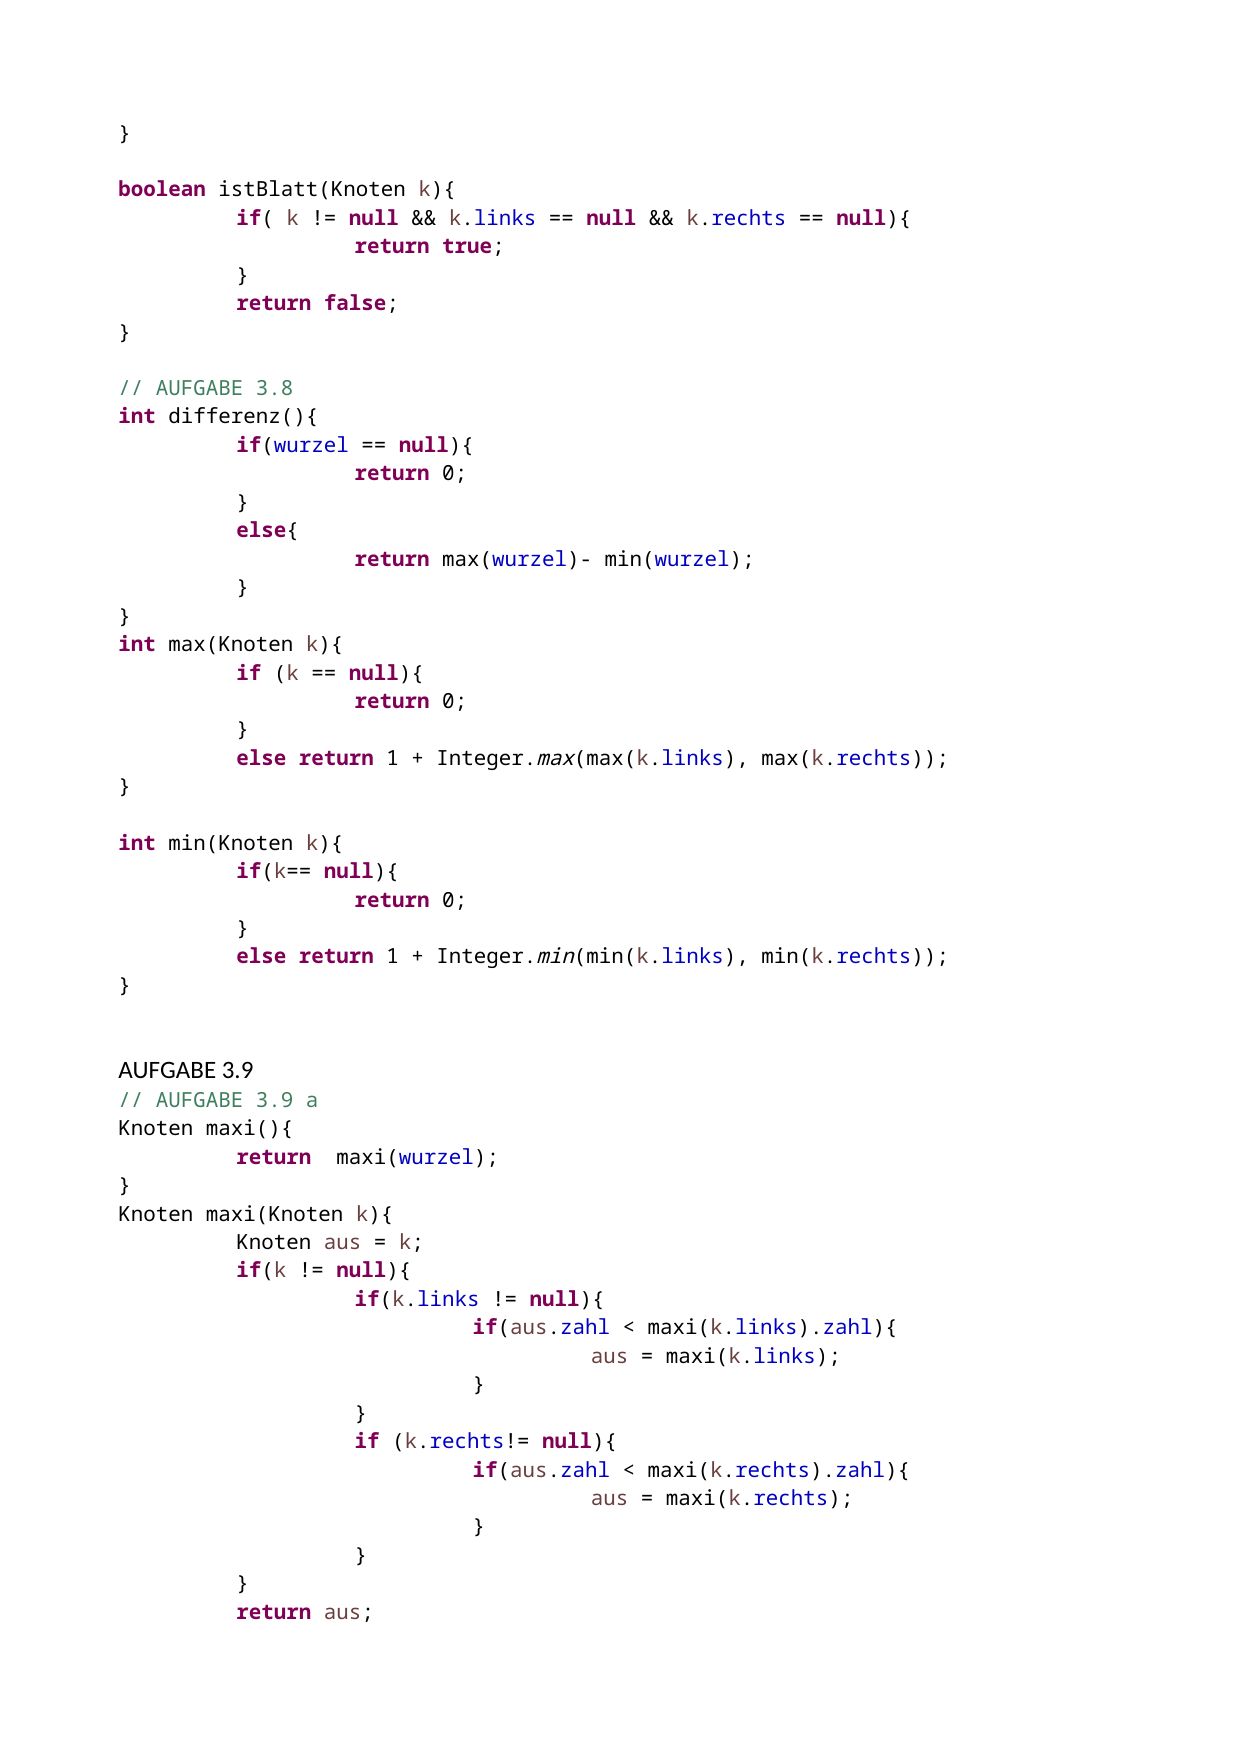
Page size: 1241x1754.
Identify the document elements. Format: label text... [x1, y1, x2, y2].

text } [118, 913, 1122, 942]
text } [118, 317, 1122, 345]
text if(aus.zahl < maxi(k.rechts).zahl){ [118, 1455, 1122, 1483]
text return 0; [118, 686, 1122, 714]
text if (k == null){ [118, 658, 1122, 686]
text } [118, 1512, 1122, 1540]
text } [118, 714, 1122, 743]
text Knoten aus = k; [118, 1227, 1122, 1256]
text else{ [118, 515, 1122, 544]
text if(k != null){ [118, 1256, 1122, 1284]
text return 0; [118, 885, 1122, 913]
text Knoten maxi(Knoten k){ [118, 1199, 1122, 1227]
text aus = maxi(k.rechts); [118, 1483, 1122, 1512]
text if(k== null){ [118, 856, 1122, 885]
text } [118, 601, 1122, 629]
text int max(Knoten k){ [118, 629, 1122, 658]
text if(wurzel == null){ [118, 430, 1122, 458]
text if (k.rechts!= null){ [118, 1426, 1122, 1455]
text } [118, 1170, 1122, 1199]
text return maxi(wurzel); [118, 1142, 1122, 1170]
text AUFGABE 3.9 [118, 1054, 1122, 1085]
text return 0; [118, 458, 1122, 487]
text } [118, 118, 1122, 147]
text return max(wurzel)- min(wurzel); [118, 544, 1122, 572]
text boolean istBlatt(Knoten k){ [118, 174, 1122, 203]
text int min(Knoten k){ [118, 828, 1122, 856]
text } [118, 771, 1122, 800]
text return false; [118, 288, 1122, 317]
text } [118, 1568, 1122, 1597]
text } [118, 1398, 1122, 1426]
text } [118, 572, 1122, 601]
text if(k.links != null){ [118, 1284, 1122, 1312]
text else return 1 + Integer.max(max(k.links), max(k.rechts)); [118, 743, 1122, 771]
text // AUFGABE 3.9 a [118, 1085, 1122, 1113]
text return aus; [118, 1597, 1122, 1625]
text int differenz(){ [118, 402, 1122, 430]
text if( k != null && k.links == null && k.rechts == null){ [118, 203, 1122, 231]
text } [118, 487, 1122, 515]
text return true; [118, 231, 1122, 260]
text if(aus.zahl < maxi(k.links).zahl){ [118, 1312, 1122, 1341]
text else return 1 + Integer.min(min(k.links), min(k.rechts)); [118, 942, 1122, 970]
text } [118, 260, 1122, 288]
text aus = maxi(k.links); [118, 1341, 1122, 1369]
text } [118, 970, 1122, 998]
text } [118, 1540, 1122, 1568]
text } [118, 1369, 1122, 1398]
text Knoten maxi(){ [118, 1113, 1122, 1142]
text // AUFGABE 3.8 [118, 373, 1122, 402]
